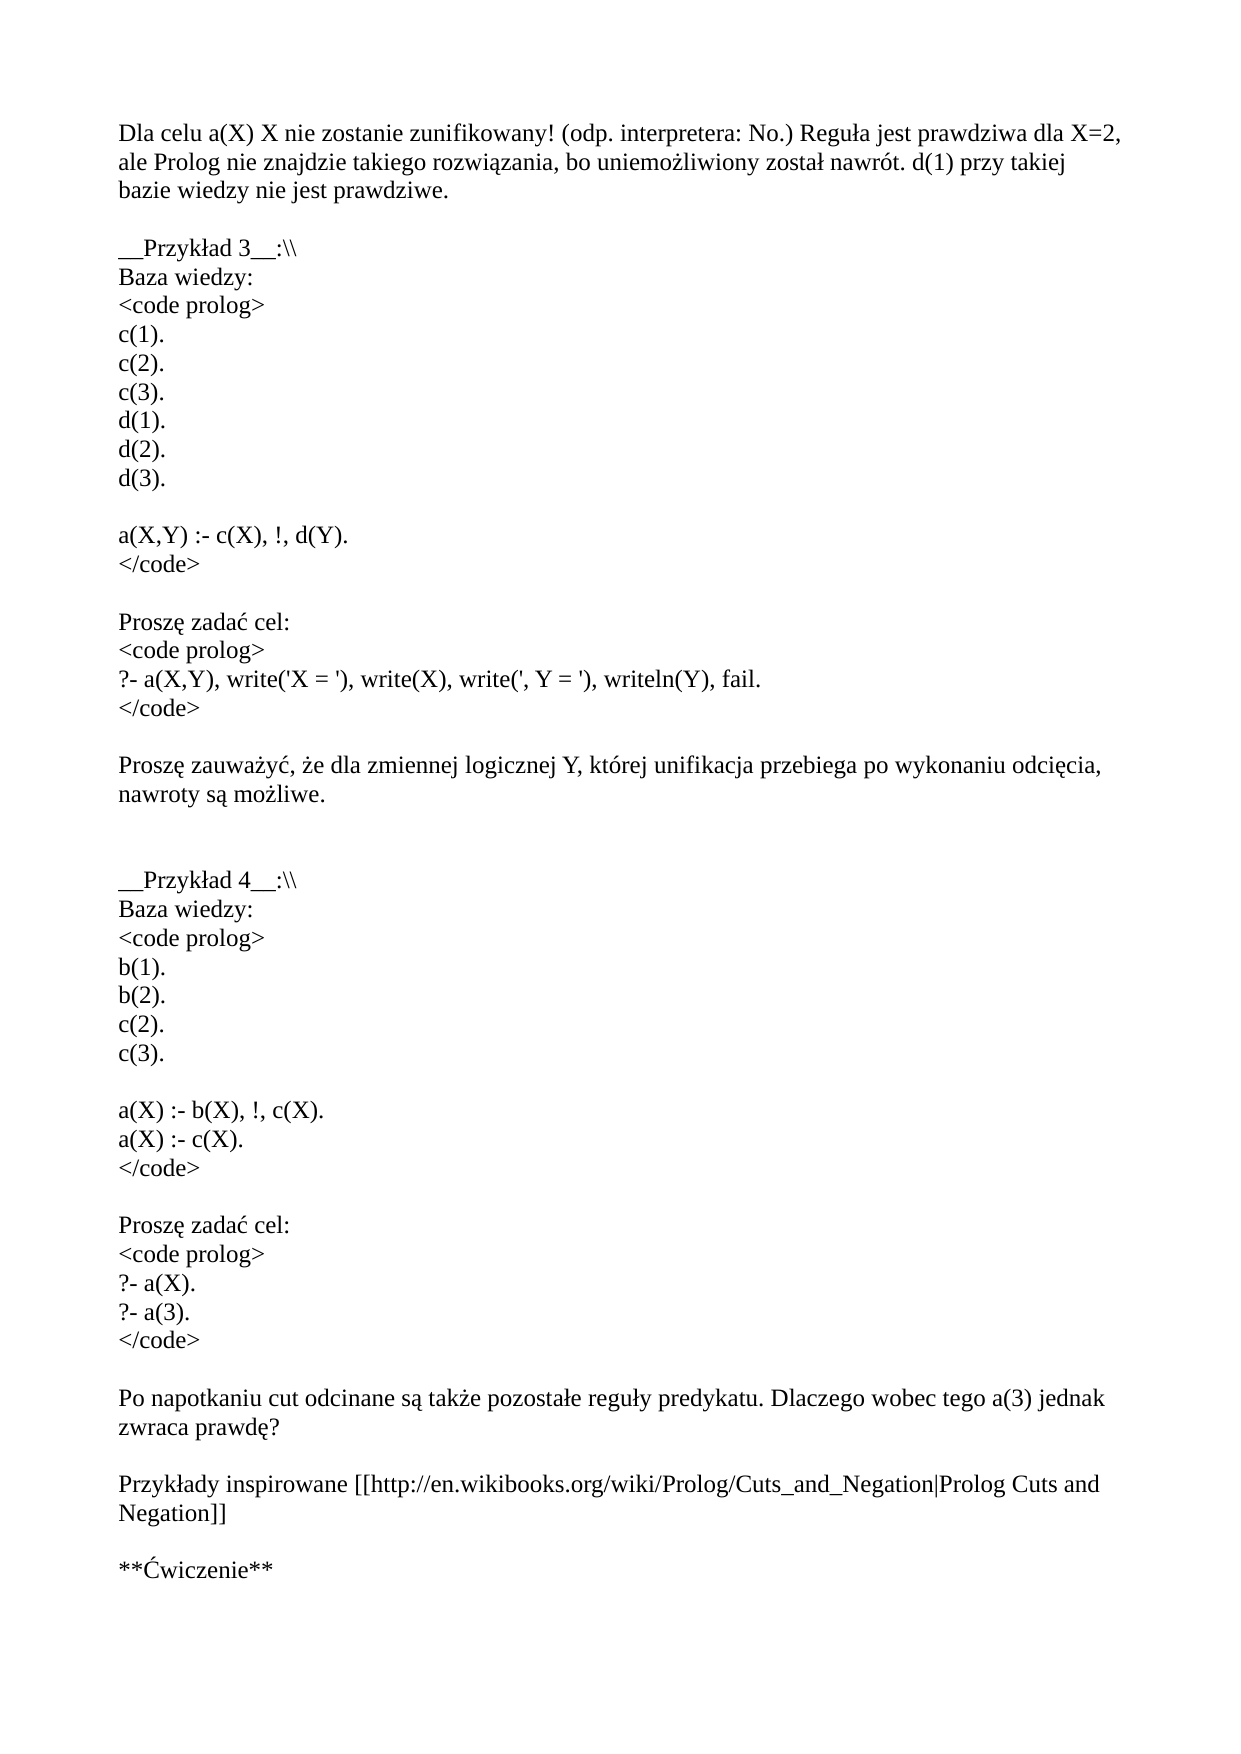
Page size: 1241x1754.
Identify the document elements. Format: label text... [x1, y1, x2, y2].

text Proszę zadać cel: [118, 1211, 1122, 1239]
text Przykłady inspirowane [[http://en.wikibooks.org/wiki/Prolog/Cuts_and_Negation|Prolog Cuts and Negation]] [118, 1469, 1122, 1527]
text Baza wiedzy: [118, 262, 1122, 291]
text Baza wiedzy: [118, 894, 1122, 923]
text Proszę zauważyć, że dla zmiennej logicznej Y, której unifikacja przebiega po wykonaniu odcięcia, nawroty są możliwe. [118, 751, 1122, 808]
text Proszę zadać cel: [118, 607, 1122, 636]
text b(2). [118, 981, 1122, 1009]
text </code> [118, 549, 1122, 578]
text Dla celu a(X) X nie zostanie zunifikowany! (odp. interpretera: No.) Reguła jest prawdziwa dla X=2, ale Prolog nie znajdzie takiego rozwiązania, bo uniemożliwiony został nawrót. d(1) przy takiej bazie wiedzy nie jest prawdziwe. [118, 118, 1122, 204]
text a(X) :- b(X), !, c(X). [118, 1096, 1122, 1124]
text c(1). [118, 319, 1122, 348]
text <code prolog> [118, 923, 1122, 952]
text <code prolog> [118, 291, 1122, 319]
text <code prolog> [118, 636, 1122, 664]
text Po napotkaniu cut odcinane są także pozostałe reguły predykatu. Dlaczego wobec tego a(3) jednak zwraca prawdę? [118, 1383, 1122, 1441]
text c(3). [118, 377, 1122, 406]
text c(2). [118, 1009, 1122, 1038]
text c(3). [118, 1038, 1122, 1067]
text d(2). [118, 434, 1122, 463]
text ?- a(X,Y), write('X = '), write(X), write(', Y = '), writeln(Y), fail. [118, 664, 1122, 693]
text ?- a(X). [118, 1268, 1122, 1297]
text b(1). [118, 952, 1122, 981]
text __Przykład 4__:\\ [118, 866, 1122, 894]
text d(1). [118, 406, 1122, 434]
text ?- a(3). [118, 1297, 1122, 1326]
text __Przykład 3__:\\ [118, 233, 1122, 262]
text **Ćwiczenie** [118, 1556, 1122, 1584]
text a(X,Y) :- c(X), !, d(Y). [118, 521, 1122, 549]
text d(3). [118, 463, 1122, 492]
text </code> [118, 1153, 1122, 1182]
text a(X) :- c(X). [118, 1124, 1122, 1153]
text </code> [118, 693, 1122, 722]
text <code prolog> [118, 1239, 1122, 1268]
text </code> [118, 1326, 1122, 1354]
text c(2). [118, 348, 1122, 377]
